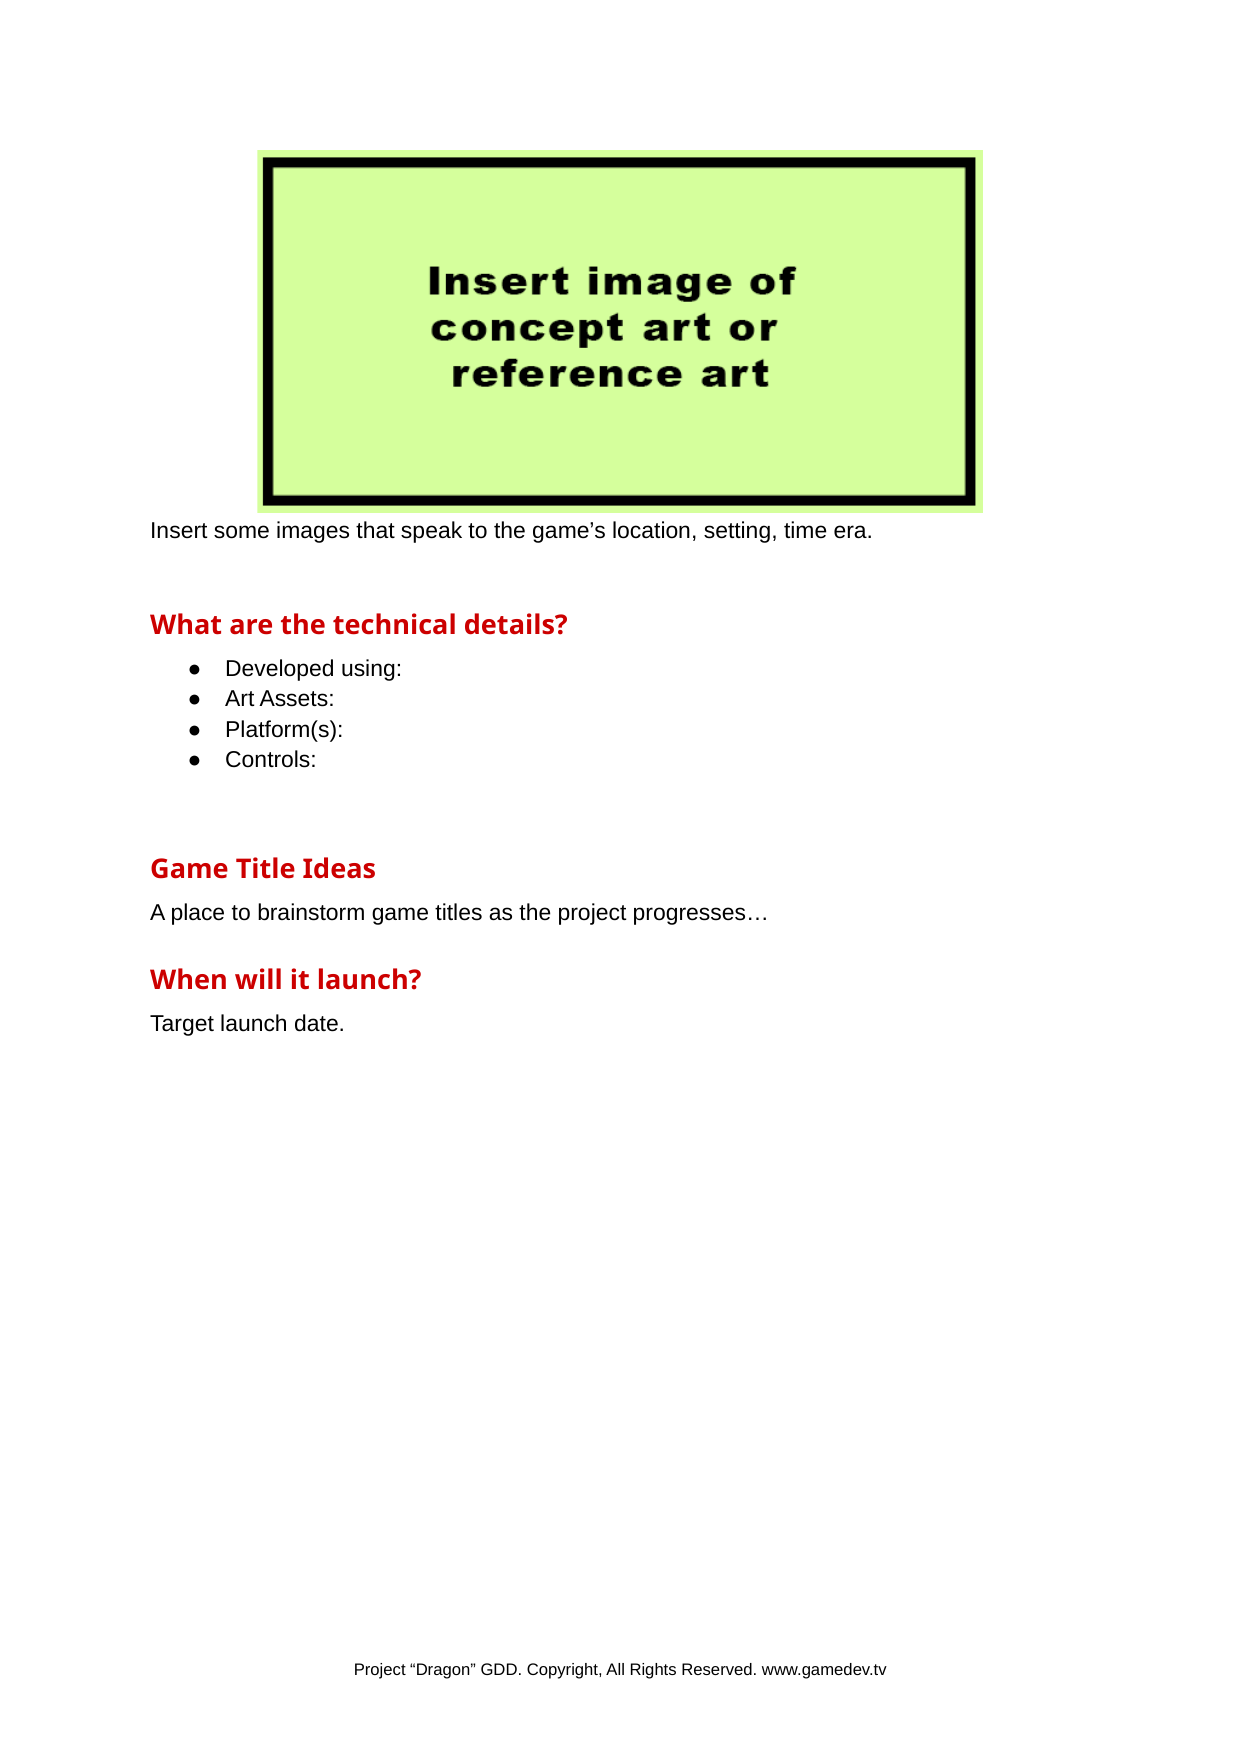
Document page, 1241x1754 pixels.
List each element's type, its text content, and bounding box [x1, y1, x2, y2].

subtitle What are the technical details? [150, 606, 1090, 643]
list Art Assets: [187, 685, 1090, 712]
list Developed using: [187, 655, 1090, 681]
subtitle When will it launch? [150, 960, 1090, 997]
text Insert some images that speak to the game’s location, setting, time era. [150, 517, 1090, 543]
subtitle Game Title Ideas [150, 849, 1090, 886]
text A place to brainstorm game titles as the project progresses… [150, 899, 1090, 925]
list Controls: [187, 746, 1090, 772]
text Target launch date. [150, 1010, 1090, 1036]
list Platform(s): [187, 716, 1090, 742]
picture [257, 150, 983, 513]
